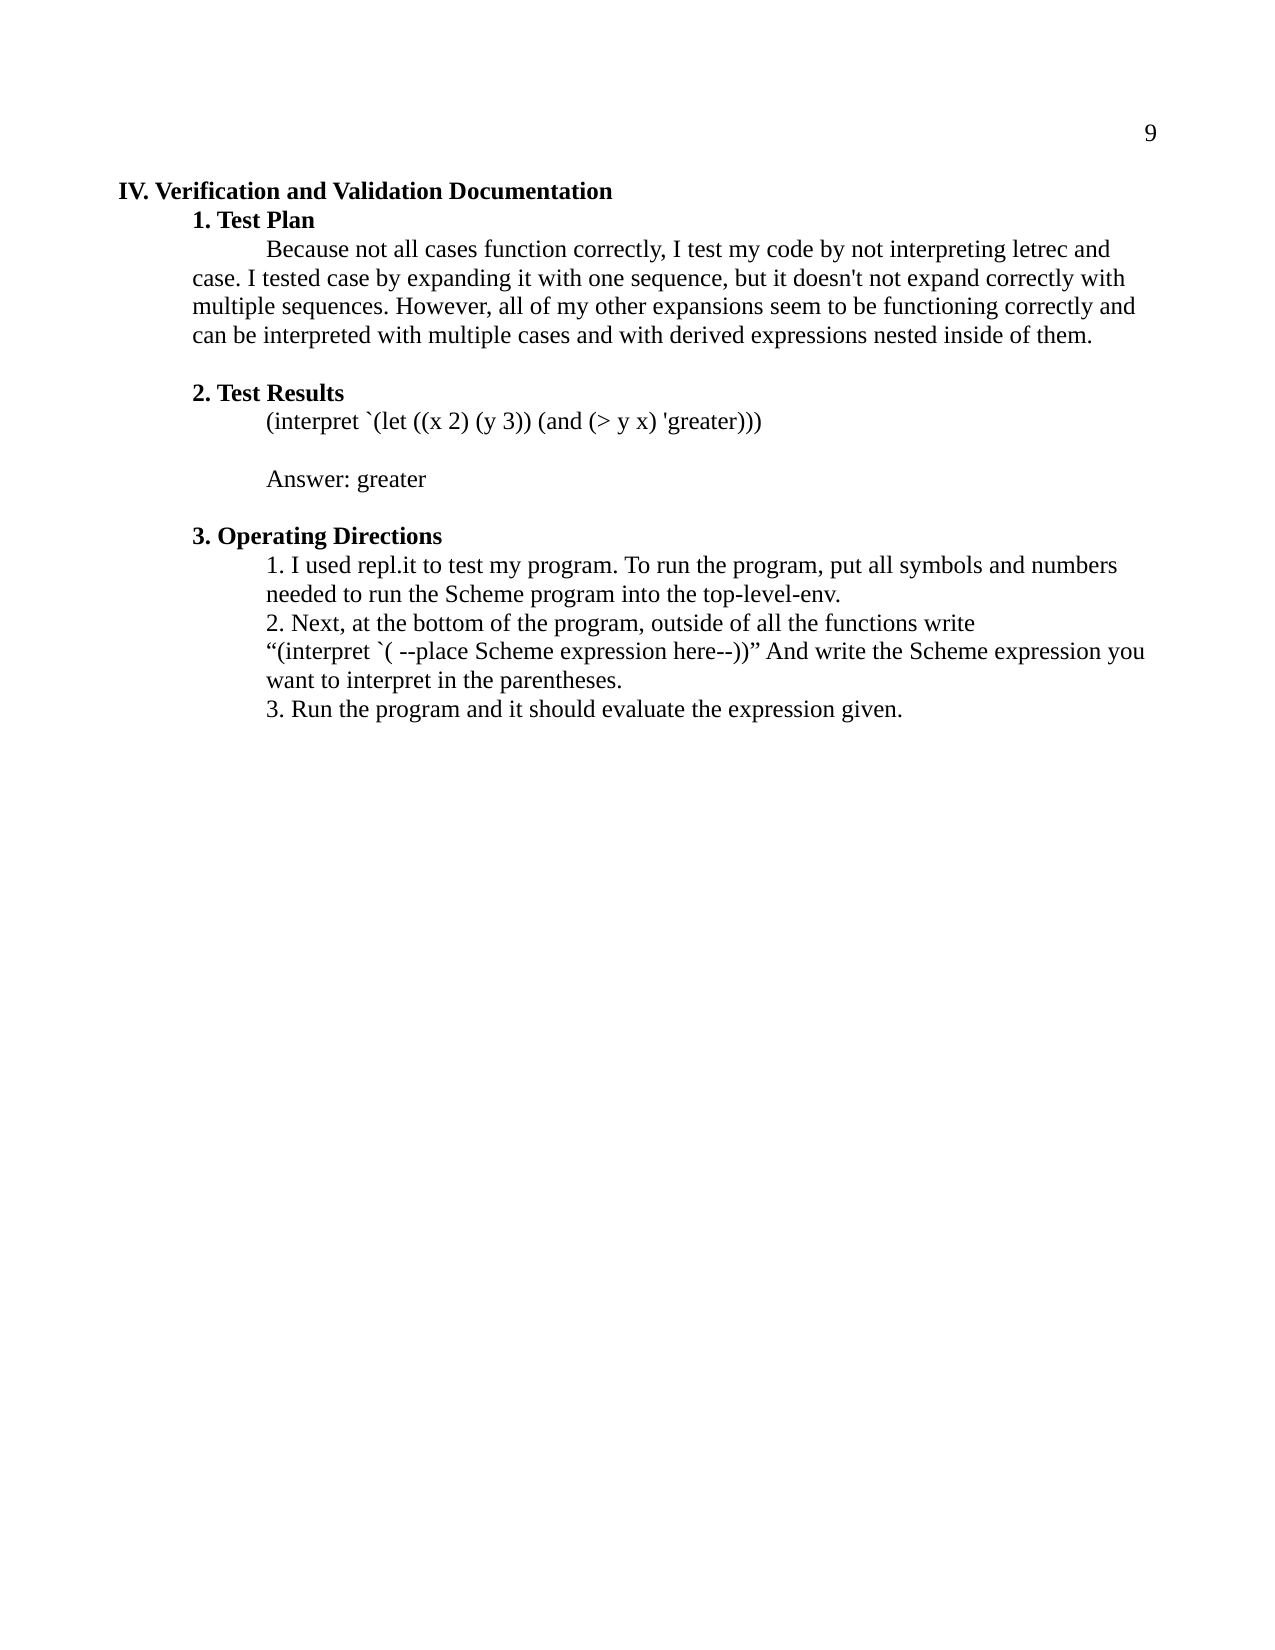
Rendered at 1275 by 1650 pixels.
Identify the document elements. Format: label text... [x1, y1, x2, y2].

text 2. Test Results [118, 378, 1157, 406]
text needed to run the Scheme program into the top-level-env. [118, 579, 1157, 608]
text IV. Verification and Validation Documentation [118, 176, 1157, 205]
text multiple sequences. However, all of my other expansions seem to be functioning correctly and [118, 291, 1157, 320]
text want to interpret in the parentheses. [118, 665, 1157, 694]
text can be interpreted with multiple cases and with derived expressions nested inside of them. [118, 320, 1157, 349]
text Answer: greater [118, 464, 1157, 493]
text 3. Run the program and it should evaluate the expression given. [118, 694, 1157, 723]
text 2. Next, at the bottom of the program, outside of all the functions write [118, 608, 1157, 636]
text “(interpret `( --place Scheme expression here--))” And write the Scheme expression you [118, 636, 1157, 665]
text 1. I used repl.it to test my program. To run the program, put all symbols and numbers [118, 550, 1157, 579]
text 3. Operating Directions [118, 521, 1157, 550]
text (interpret `(let ((x 2) (y 3)) (and (> y x) 'greater))) [118, 406, 1157, 435]
text Because not all cases function correctly, I test my code by not interpreting letrec and case. I tested case by expanding it with one sequence, but it doesn't not expand correctly with [118, 234, 1157, 291]
text 1. Test Plan [118, 205, 1157, 234]
